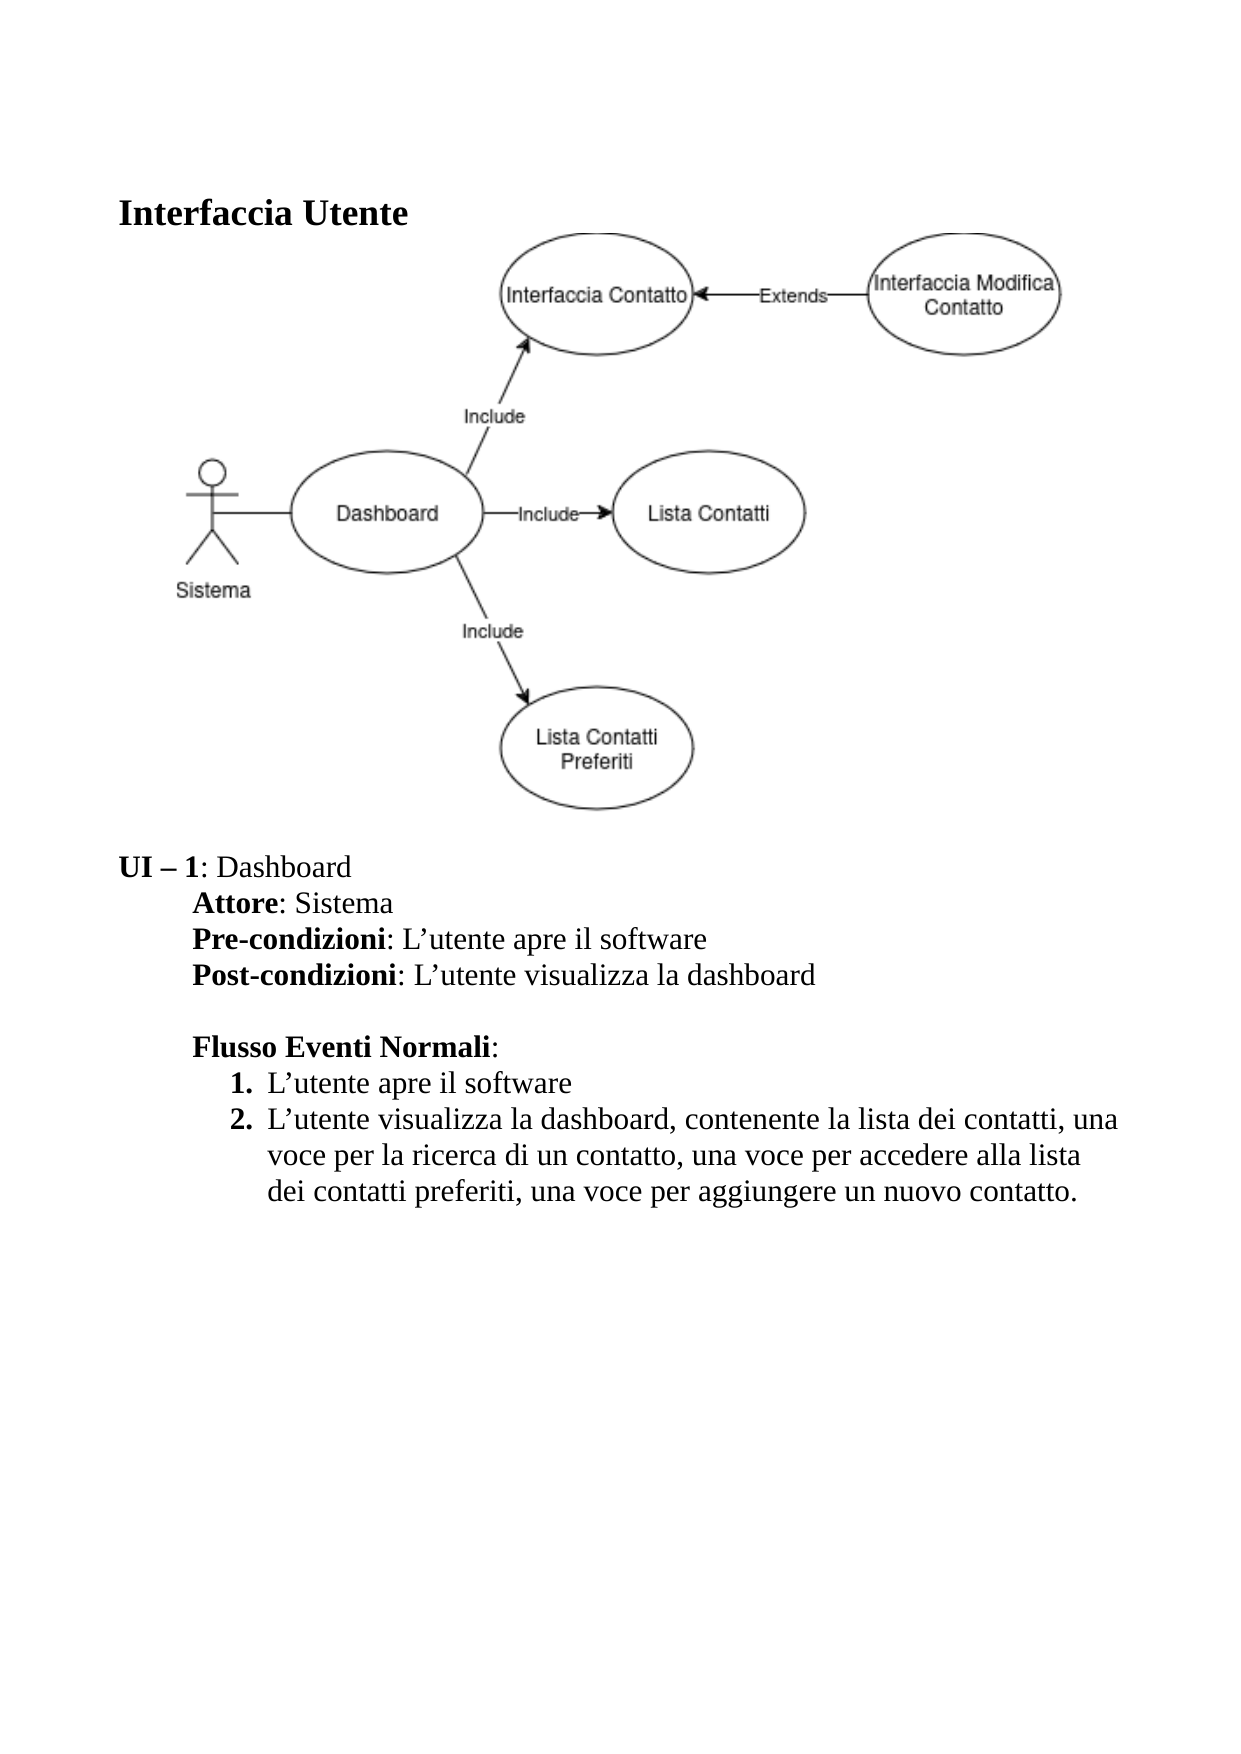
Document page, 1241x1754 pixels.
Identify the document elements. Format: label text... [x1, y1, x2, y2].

picture [176, 233, 1064, 813]
text Pre-condizioni: L’utente apre il software [118, 920, 1122, 956]
text Post-condizioni: L’utente visualizza la dashboard [118, 956, 1122, 992]
text Attore: Sistema [118, 884, 1122, 920]
list L’utente apre il software [229, 1064, 1122, 1100]
text Interfaccia Utente [118, 190, 1122, 233]
list L’utente visualizza la dashboard, contenente la lista dei contatti, una voce per la ricerca di un contatto, una voce per accedere alla lista dei contatti preferiti, una voce per aggiungere un nuovo contatto. [229, 1100, 1122, 1208]
text UI – 1: Dashboard [118, 848, 1122, 884]
text Flusso Eventi Normali: [118, 1028, 1122, 1064]
